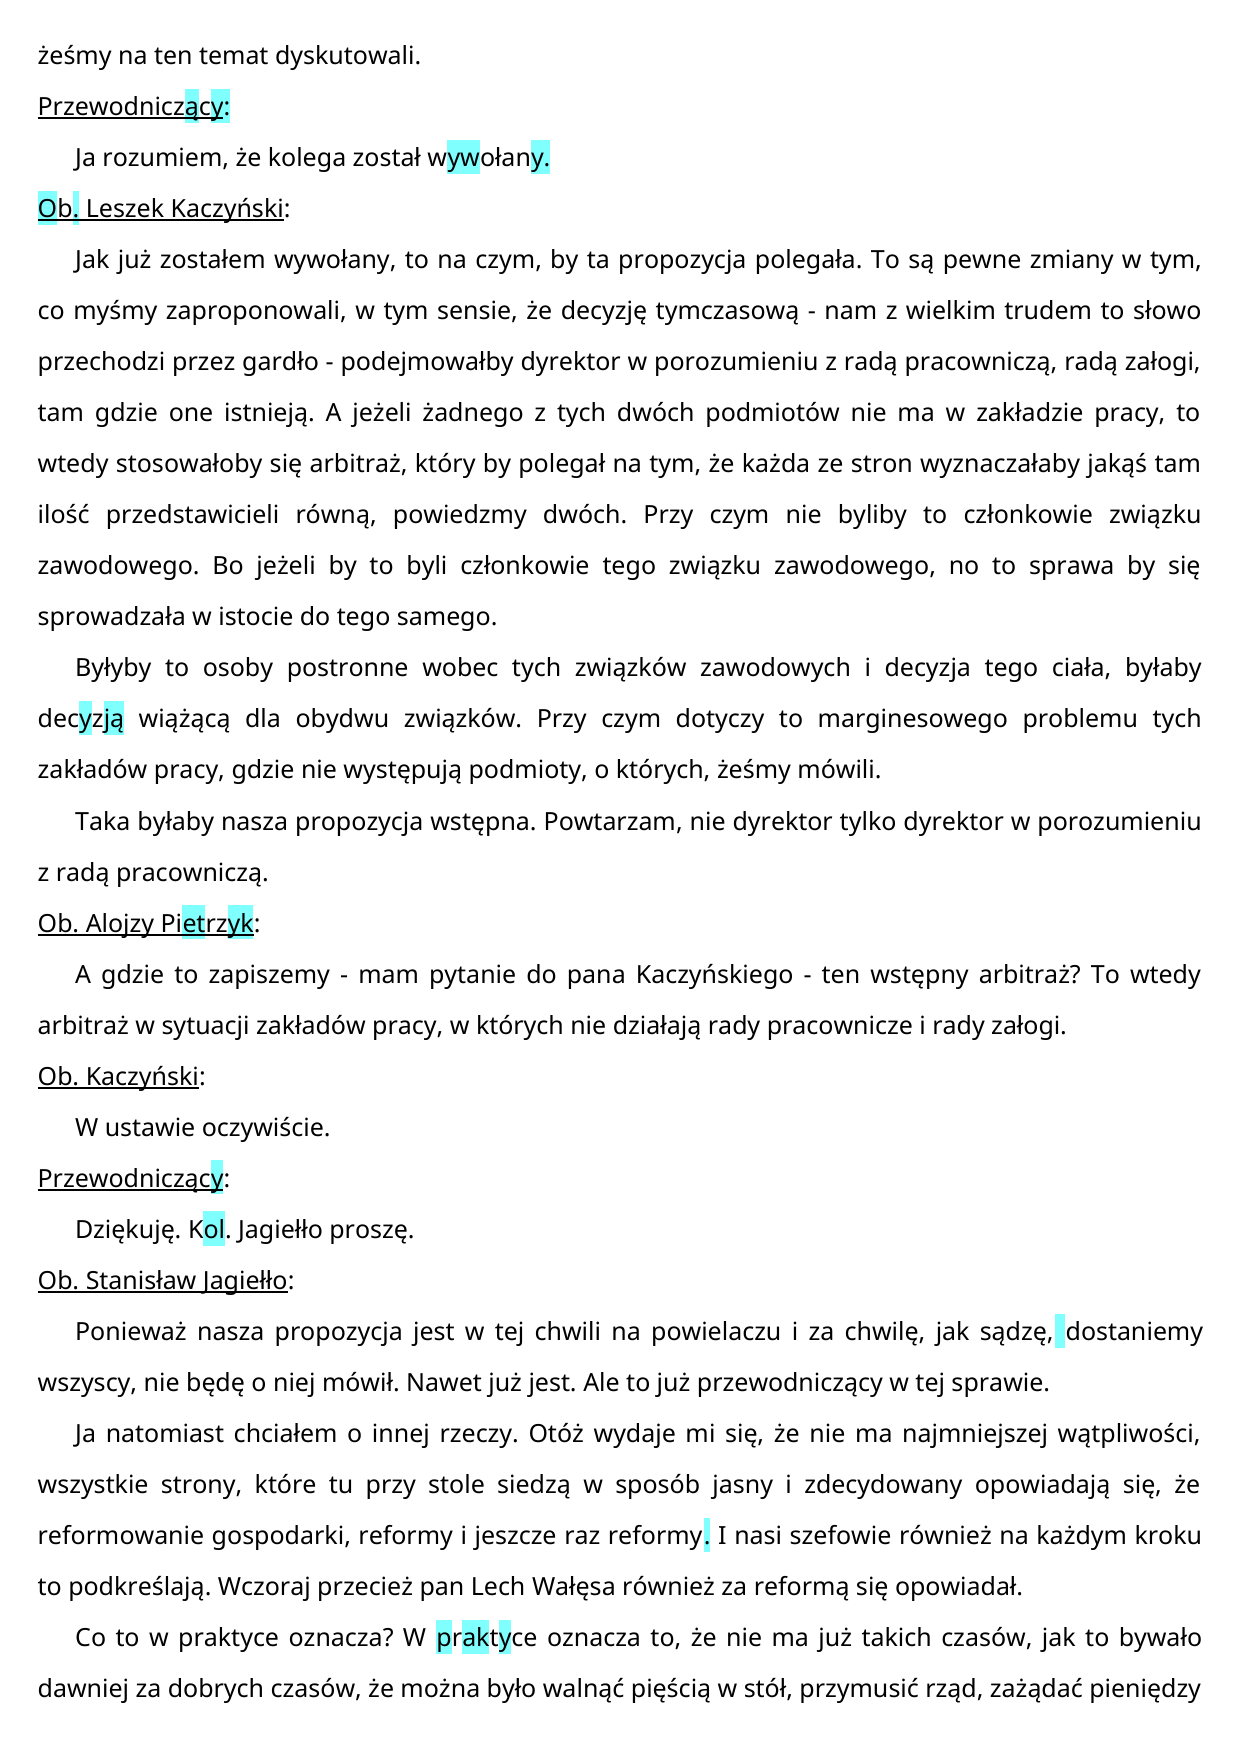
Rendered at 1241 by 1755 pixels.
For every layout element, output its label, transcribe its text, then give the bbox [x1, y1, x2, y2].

text Ob. Stanisław Jagiełło: [37, 1262, 1203, 1297]
text Co to w praktyce oznacza? W praktyce oznacza to, że nie ma już takich czasów, jak to bywało dawniej za dobrych czasów, że można było walnąć pięścią w stół, przymusić rząd, zażądać pieniędzy [37, 1620, 1203, 1705]
text Ja rozumiem, że kolega został wywołany. [37, 139, 1203, 174]
text Ob. Leszek Kaczyński: [37, 191, 1203, 225]
text Dziękuję. Kol. Jagiełło proszę. [37, 1211, 1203, 1246]
text Ponieważ nasza propozycja jest w tej chwili na powielaczu i za chwilę, jak sądzę, dostaniemy wszyscy, nie będę o niej mówił. Nawet już jest. Ale to już przewodniczący w tej sprawie. [37, 1313, 1203, 1399]
text Taka byłaby nasza propozycja wstępna. Powtarzam, nie dyrektor tylko dyrektor w porozumieniu z radą pracowniczą. [37, 803, 1203, 888]
text Ja natomiast chciałem o innej rzeczy. Otóż wydaje mi się, że nie ma najmniejszej wątpliwości, wszystkie strony, które tu przy stole siedzą w sposób jasny i zdecydowany opowiadają się, że reformowanie gospodarki, reformy i jeszcze raz reformy. I nasi szefowie również na każdym kroku to podkreślają. Wczoraj przecież pan Lech Wałęsa również za reformą się opowiadał. [37, 1416, 1203, 1603]
text A gdzie to zapiszemy - mam pytanie do pana Kaczyńskiego - ten wstępny arbitraż? To wtedy arbitraż w sytuacji zakładów pracy, w których nie działają rady pracownicze i rady załogi. [37, 956, 1203, 1041]
text żeśmy na ten temat dyskutowali. [37, 37, 1203, 72]
text Jak już zostałem wywołany, to na czym, by ta propozycja polegała. To są pewne zmiany w tym, co myśmy zaproponowali, w tym sensie, że decyzję tymczasową - nam z wielkim trudem to słowo przechodzi przez gardło - podejmowałby dyrektor w porozumieniu z radą pracowniczą, radą załogi, tam gdzie one istnieją. A jeżeli żadnego z tych dwóch podmiotów nie ma w zakładzie pracy, to wtedy stosowałoby się arbitraż, który by polegał na tym, że każda ze stron wyznaczałaby jakąś tam ilość przedstawicieli równą, powiedzmy dwóch. Przy czym nie byliby to członkowie związku zawodowego. Bo jeżeli by to byli członkowie tego związku zawodowego, no to sprawa by się sprowadzała w istocie do tego samego. [37, 242, 1203, 633]
text Byłyby to osoby postronne wobec tych związków zawodowych i decyzja tego ciała, byłaby decyzją wiążącą dla obydwu związków. Przy czym dotyczy to marginesowego problemu tych zakładów pracy, gdzie nie występują podmioty, o których, żeśmy mówili. [37, 650, 1203, 786]
text W ustawie oczywiście. [37, 1109, 1203, 1143]
text Ob. Kaczyński: [37, 1058, 1203, 1092]
text Ob. Alojzy Pietrzyk: [37, 905, 1203, 939]
text Przewodniczący: [37, 1160, 1203, 1194]
text Przewodniczący: [37, 88, 1203, 123]
